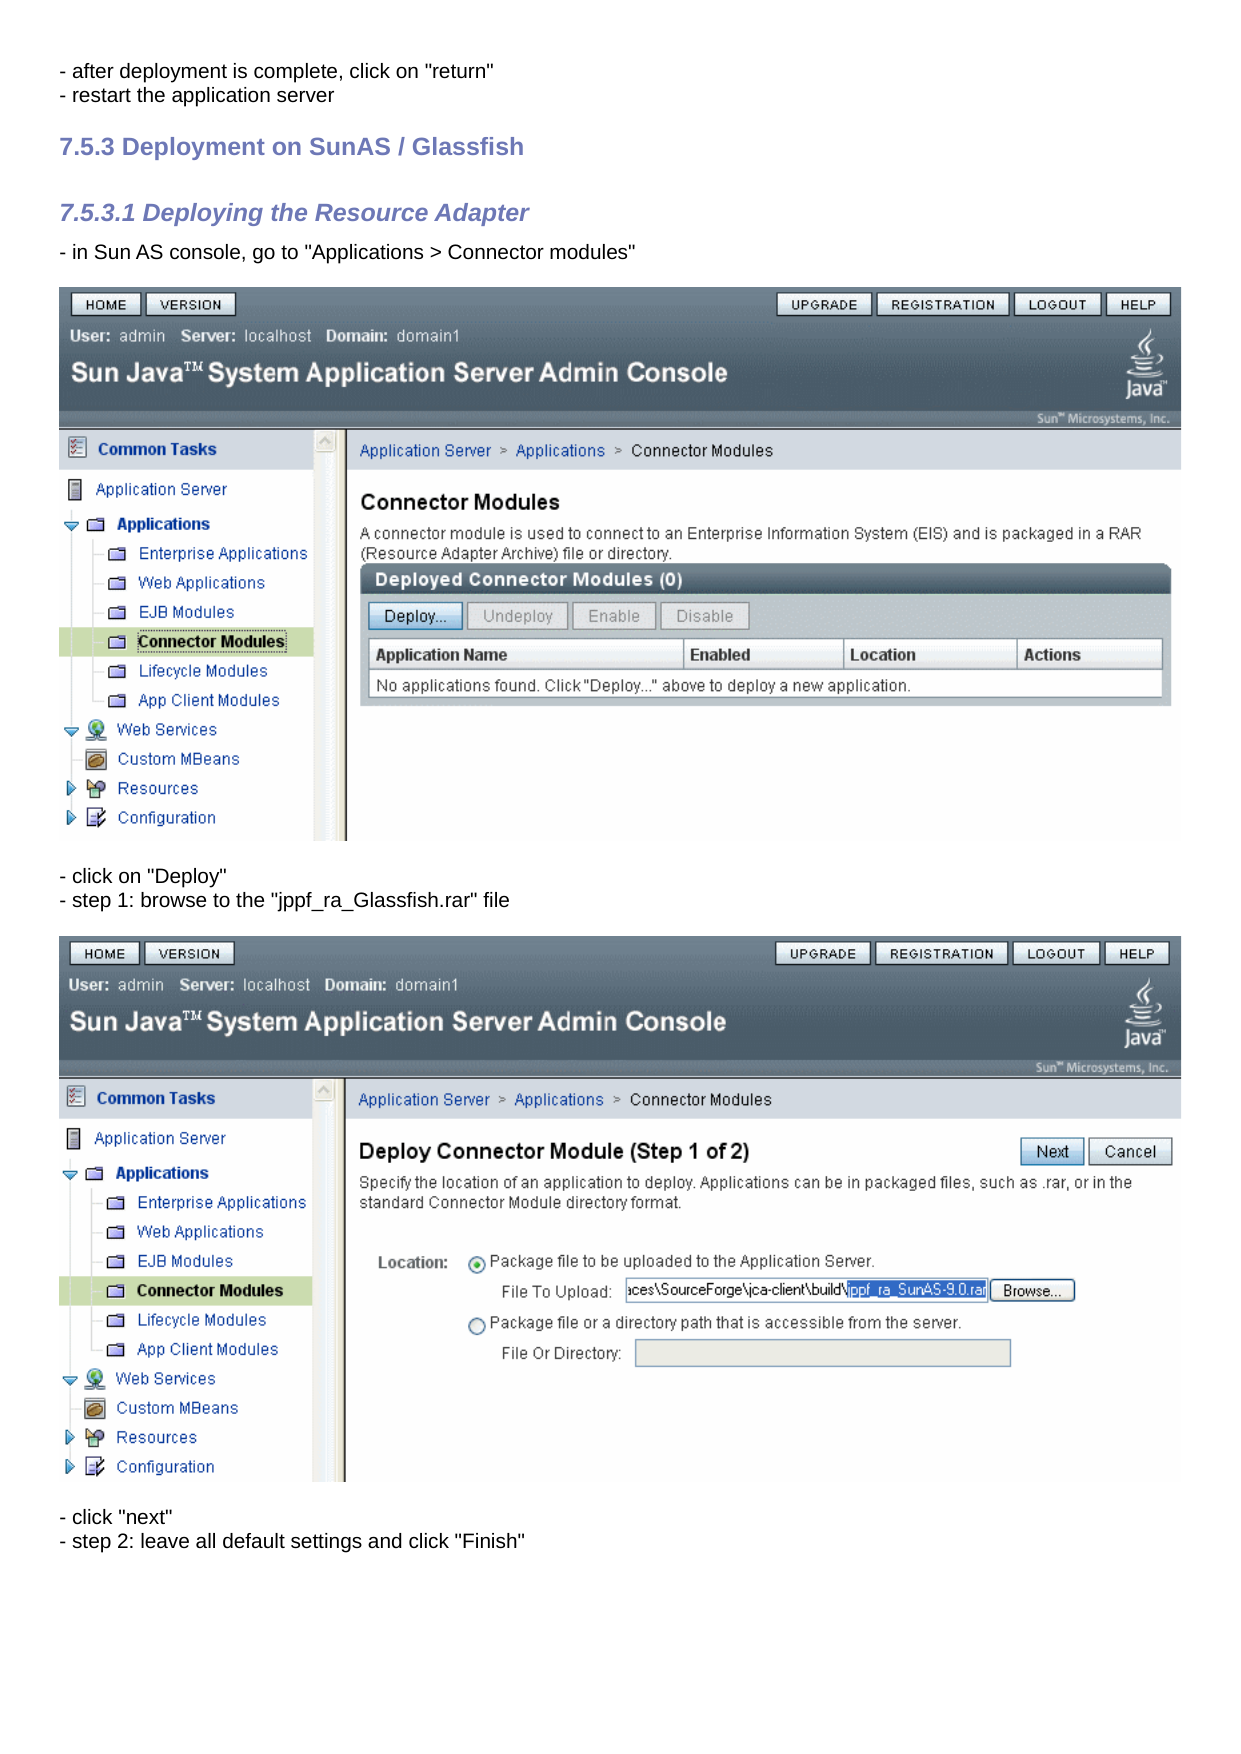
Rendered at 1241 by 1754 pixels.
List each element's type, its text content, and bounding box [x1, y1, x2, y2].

picture [59, 287, 1182, 841]
text - click "next" [59, 1505, 1181, 1529]
text - step 2: leave all default settings and click "Finish" [59, 1529, 1181, 1553]
picture [59, 936, 1182, 1482]
text - click on "Deploy" [59, 864, 1181, 888]
text - after deployment is complete, click on "return" [59, 59, 1181, 83]
subtitle Deploying the Resource Adapter [59, 198, 1181, 227]
text - in Sun AS console, go to "Applications > Connector modules" [59, 239, 1181, 263]
text - step 1: browse to the "jppf_ra_Glassfish.rar" file [59, 888, 1181, 912]
subtitle Deployment on SunAS / Glassfish [59, 132, 1181, 161]
text - restart the application server [59, 83, 1181, 107]
